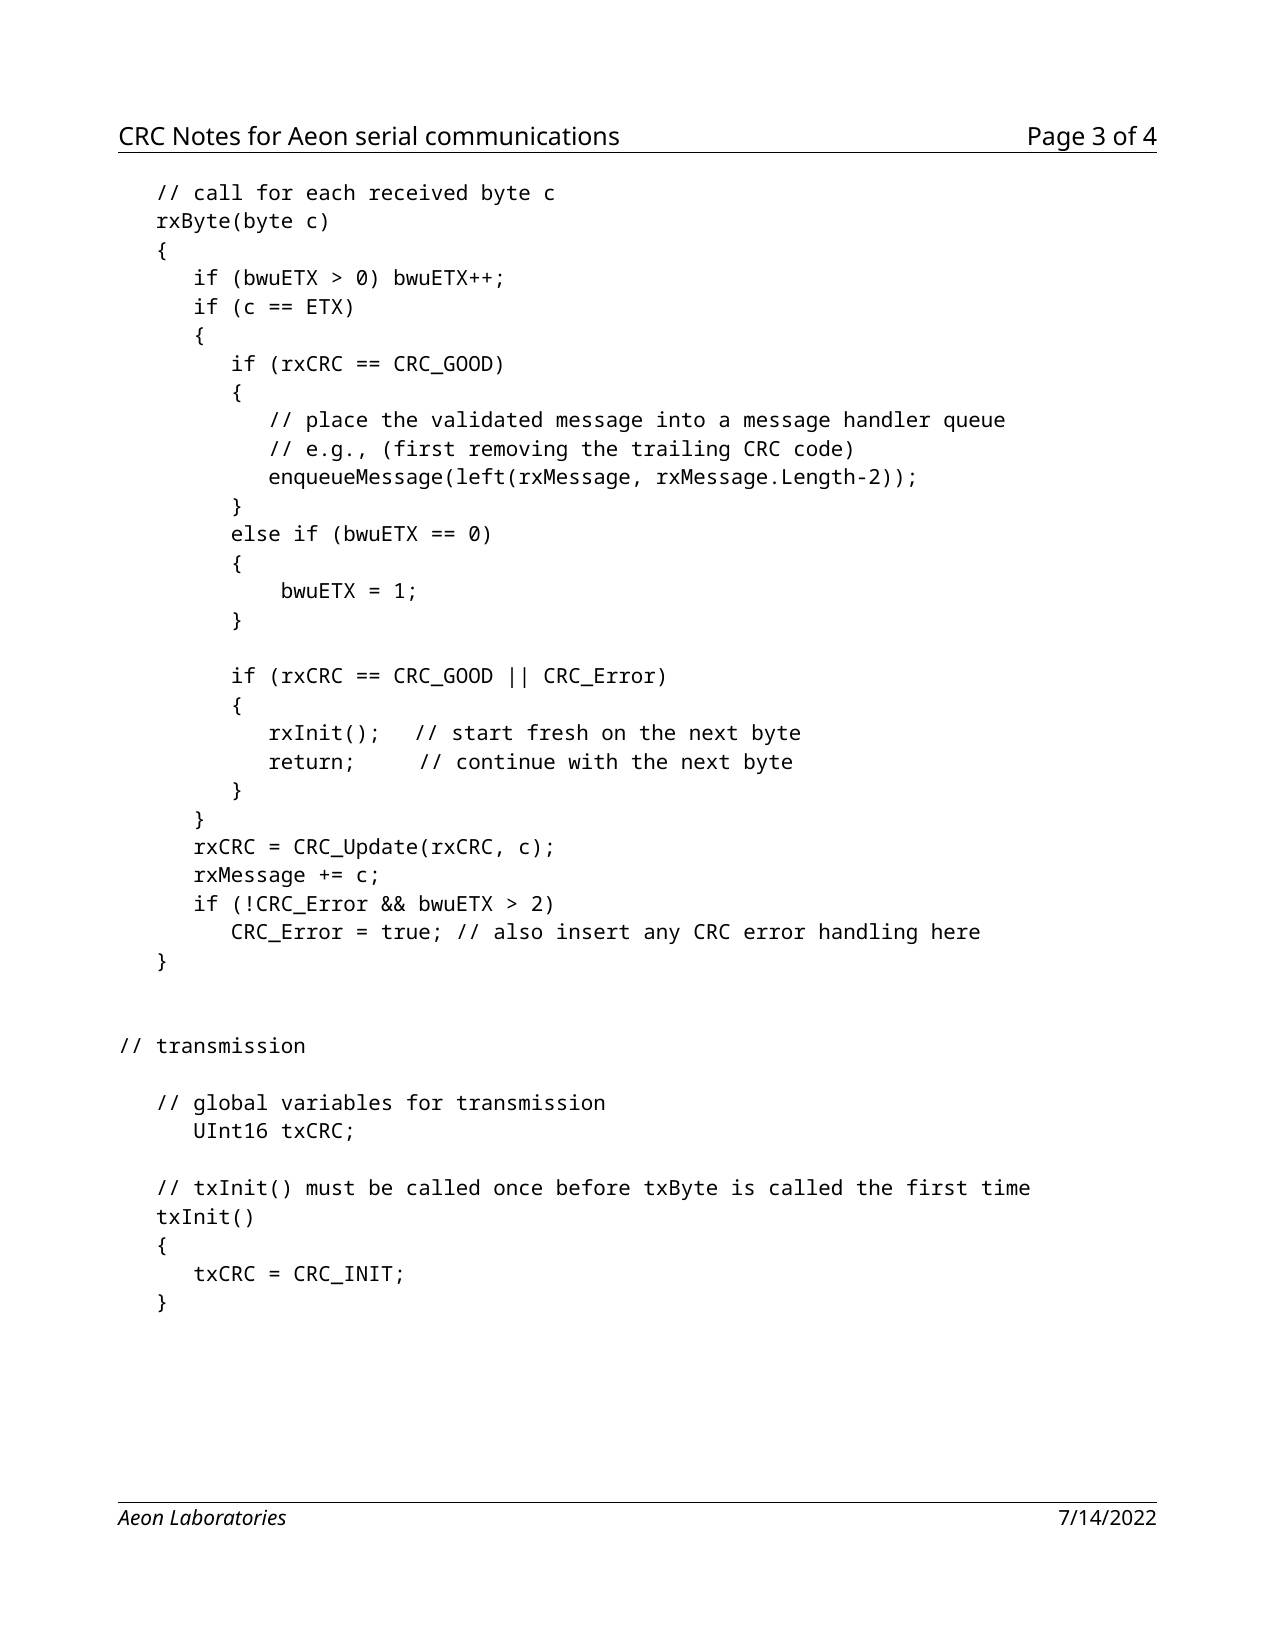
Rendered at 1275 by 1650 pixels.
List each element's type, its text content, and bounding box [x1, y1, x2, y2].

text } [118, 1287, 1157, 1316]
text } [118, 946, 1157, 974]
text { [118, 690, 1157, 718]
text // transmission [118, 1031, 1157, 1060]
text } [118, 775, 1157, 804]
text { [118, 235, 1157, 263]
text else if (bwuETX == 0) [118, 519, 1157, 548]
text if (rxCRC == CRC_GOOD) [118, 349, 1157, 377]
text } [118, 605, 1157, 633]
text if (rxCRC == CRC_GOOD || CRC_Error) [118, 662, 1157, 690]
text { [118, 377, 1157, 406]
text // call for each received byte c [118, 178, 1157, 207]
text if (c == ETX) [118, 292, 1157, 320]
text // e.g., (first removing the trailing CRC code) [118, 434, 1157, 462]
text if (!CRC_Error && bwuETX > 2) [118, 889, 1157, 917]
text txInit() [118, 1202, 1157, 1230]
text rxMessage += c; [118, 861, 1157, 889]
text if (bwuETX > 0) bwuETX++; [118, 263, 1157, 292]
text } [118, 804, 1157, 832]
text UInt16 txCRC; [118, 1117, 1157, 1145]
text CRC_Error = true; // also insert any CRC error handling here [118, 917, 1157, 946]
text // txInit() must be called once before txByte is called the first time [118, 1173, 1157, 1202]
text enqueueMessage(left(rxMessage, rxMessage.Length-2)); [118, 462, 1157, 491]
text } [118, 491, 1157, 519]
text txCRC = CRC_INIT; [118, 1259, 1157, 1287]
text rxCRC = CRC_Update(rxCRC, c); [118, 832, 1157, 861]
text return; // continue with the next byte [118, 747, 1157, 775]
text bwuETX = 1; [118, 576, 1157, 605]
text rxByte(byte c) [118, 207, 1157, 235]
text { [118, 1230, 1157, 1259]
text rxInit(); // start fresh on the next byte [118, 718, 1157, 747]
text { [118, 548, 1157, 576]
text // place the validated message into a message handler queue [118, 406, 1157, 434]
text { [118, 320, 1157, 349]
text // global variables for transmission [118, 1088, 1157, 1117]
